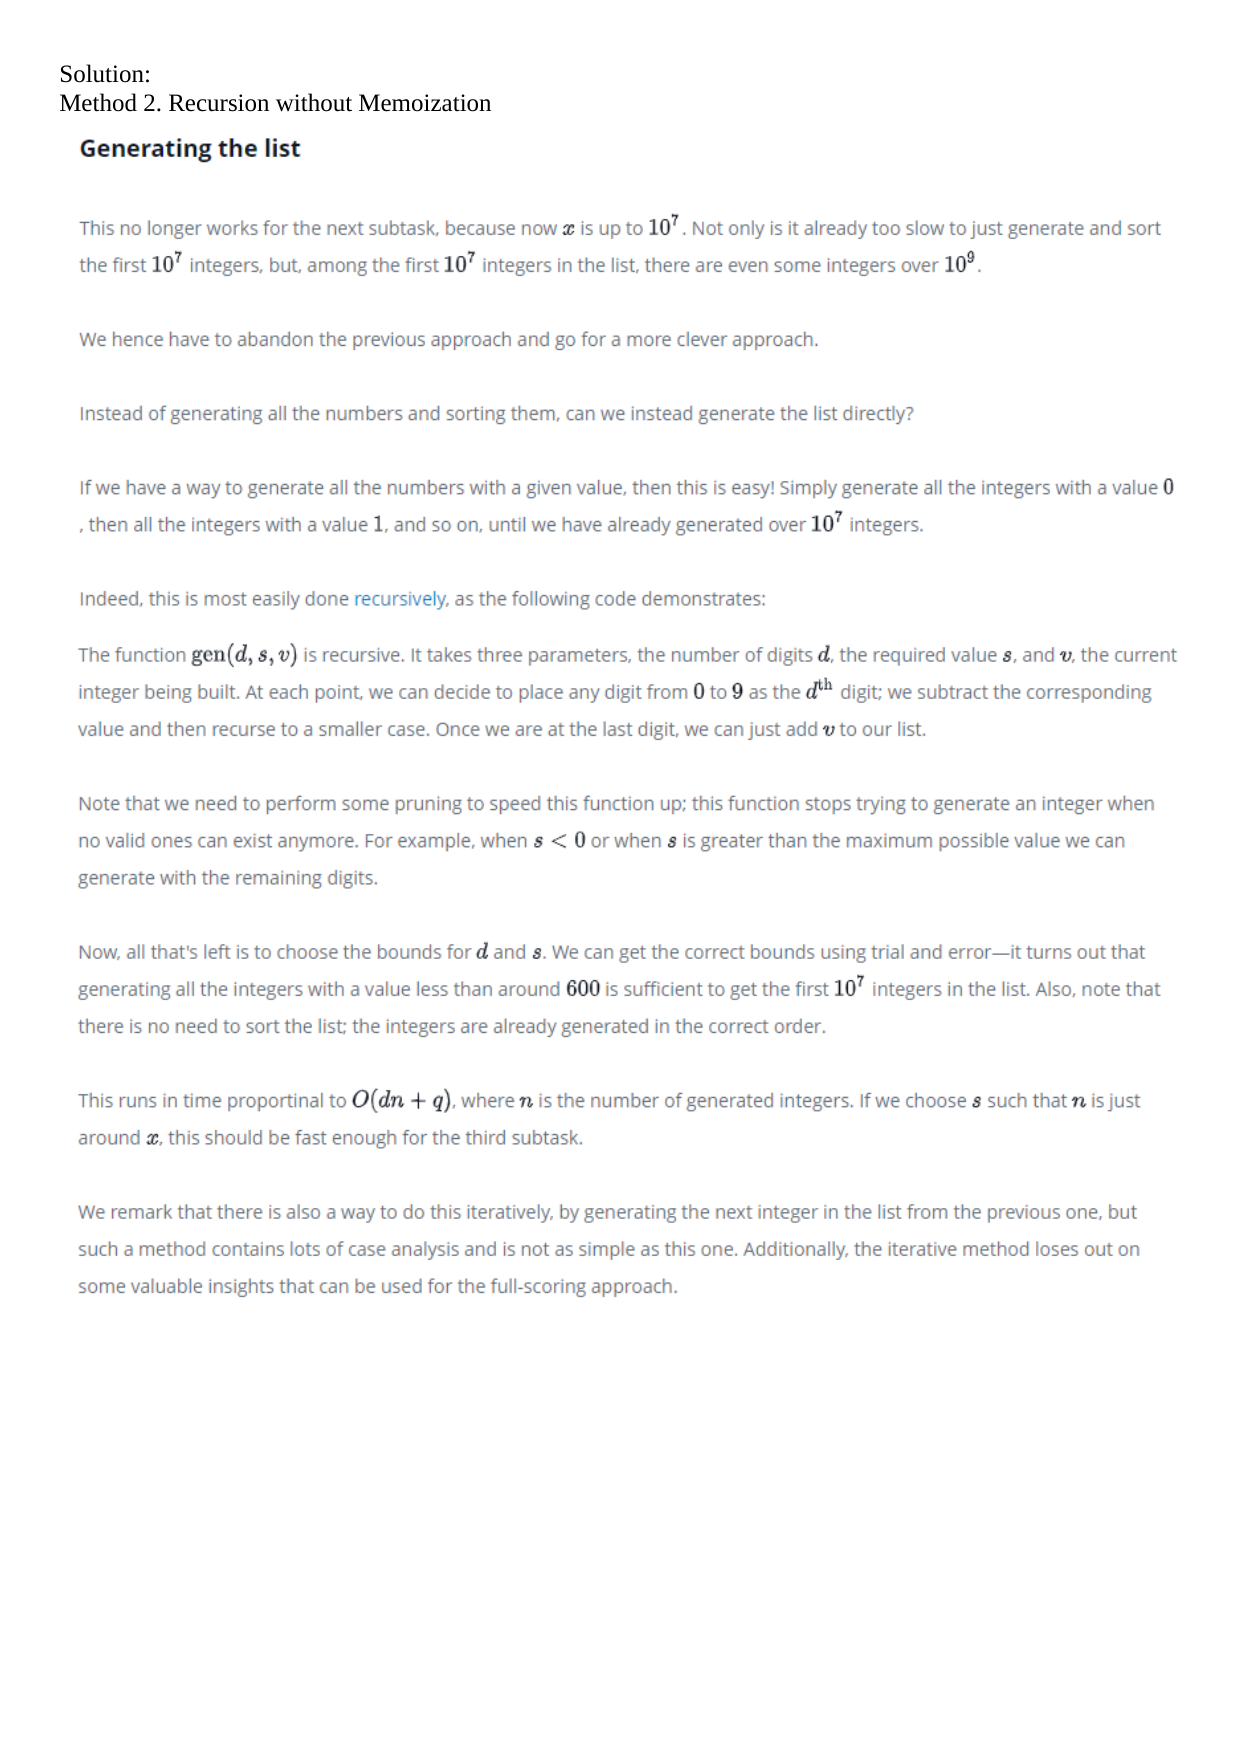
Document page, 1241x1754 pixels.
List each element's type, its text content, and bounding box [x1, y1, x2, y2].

picture [59, 638, 1182, 1333]
text Solution: [59, 59, 1181, 88]
text Method 2. Recursion without Memoization [59, 88, 1181, 116]
picture [59, 116, 1182, 611]
